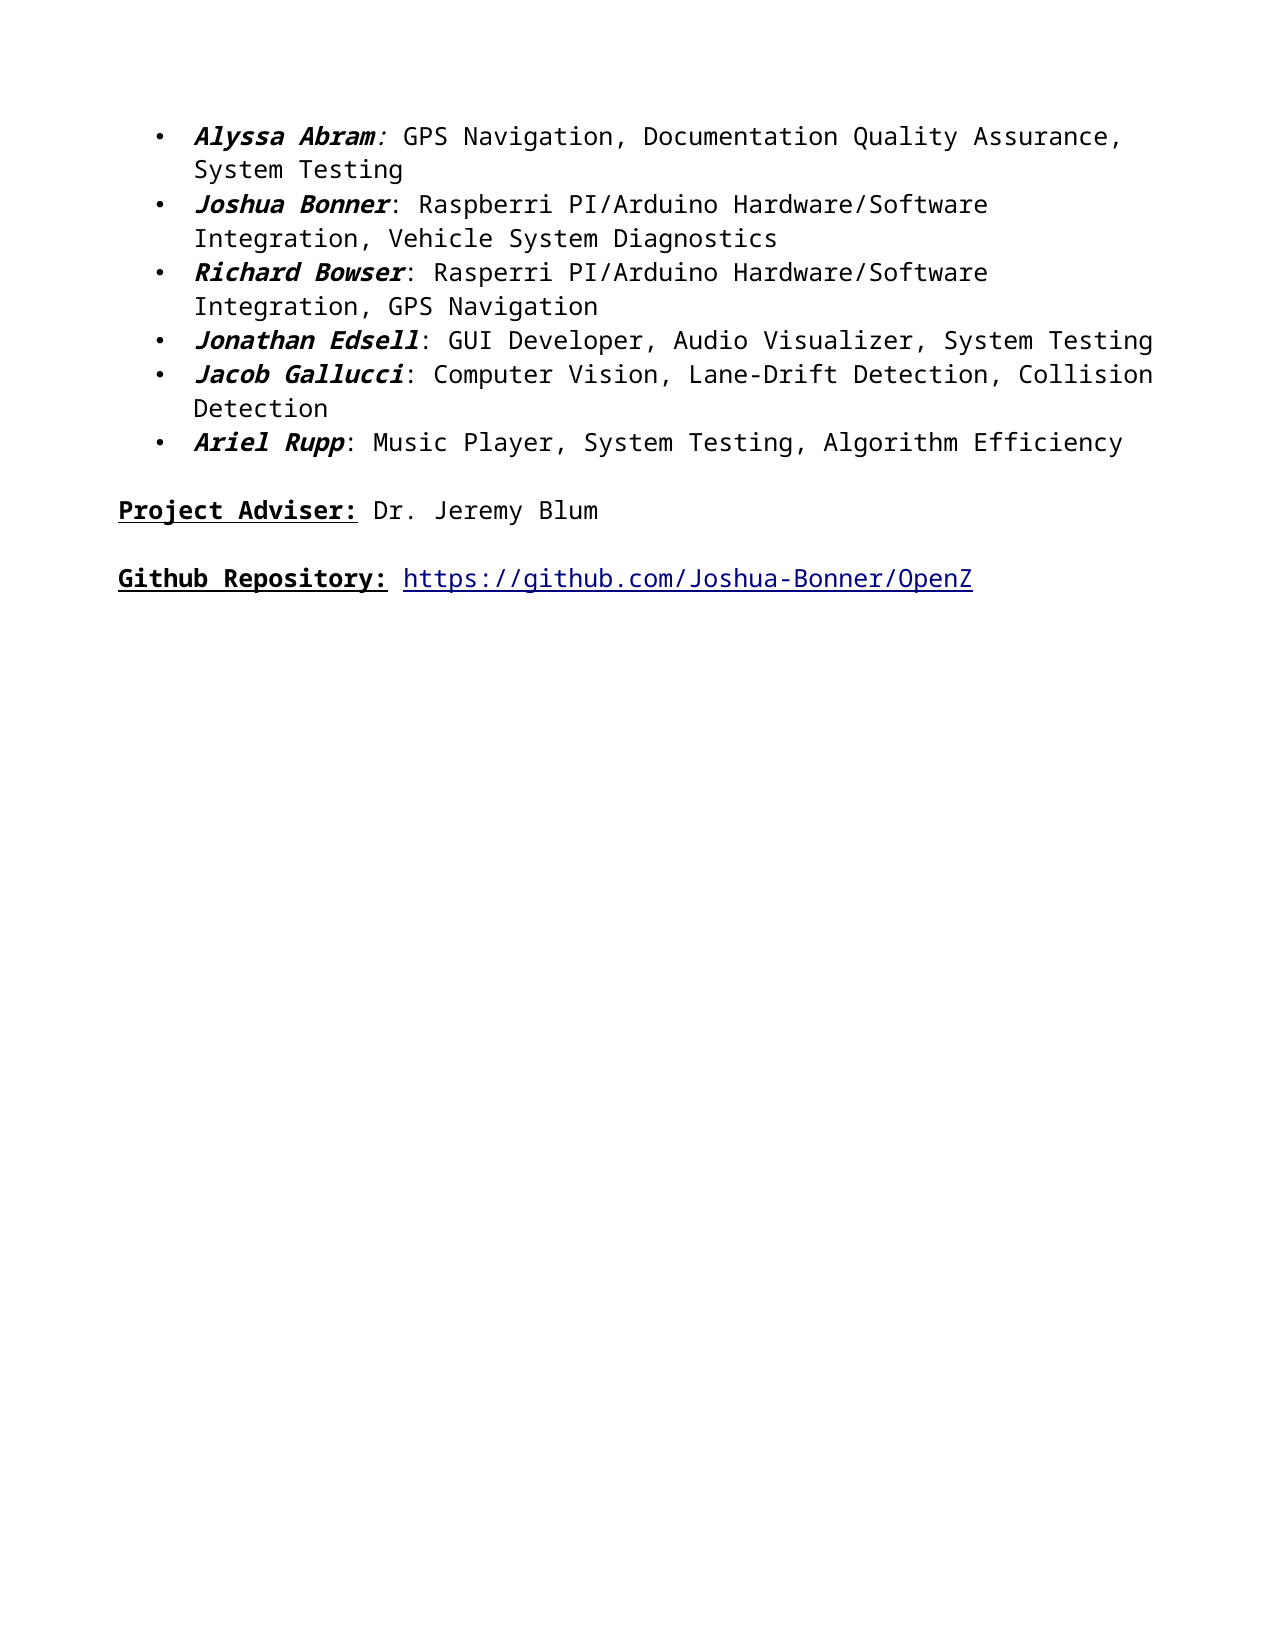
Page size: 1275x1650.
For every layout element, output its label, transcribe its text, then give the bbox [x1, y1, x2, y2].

list Jacob Gallucci: Computer Vision, Lane-Drift Detection, Collision Detection [156, 357, 1157, 425]
list Jonathan Edsell: GUI Developer, Audio Visualizer, System Testing [156, 322, 1157, 357]
list Alyssa Abram: GPS Navigation, Documentation Quality Assurance, System Testing [156, 118, 1157, 186]
text Project Adviser: Dr. Jeremy Blum [118, 493, 1157, 527]
list Ariel Rupp: Music Player, System Testing, Algorithm Efficiency [156, 425, 1157, 459]
list Richard Bowser: Rasperri PI/Arduino Hardware/Software Integration, GPS Navigation [156, 254, 1157, 322]
list Joshua Bonner: Raspberri PI/Arduino Hardware/Software Integration, Vehicle System Diagnostics [156, 186, 1157, 254]
text Github Repository: https://github.com/Joshua-Bonner/OpenZ [118, 561, 1157, 595]
